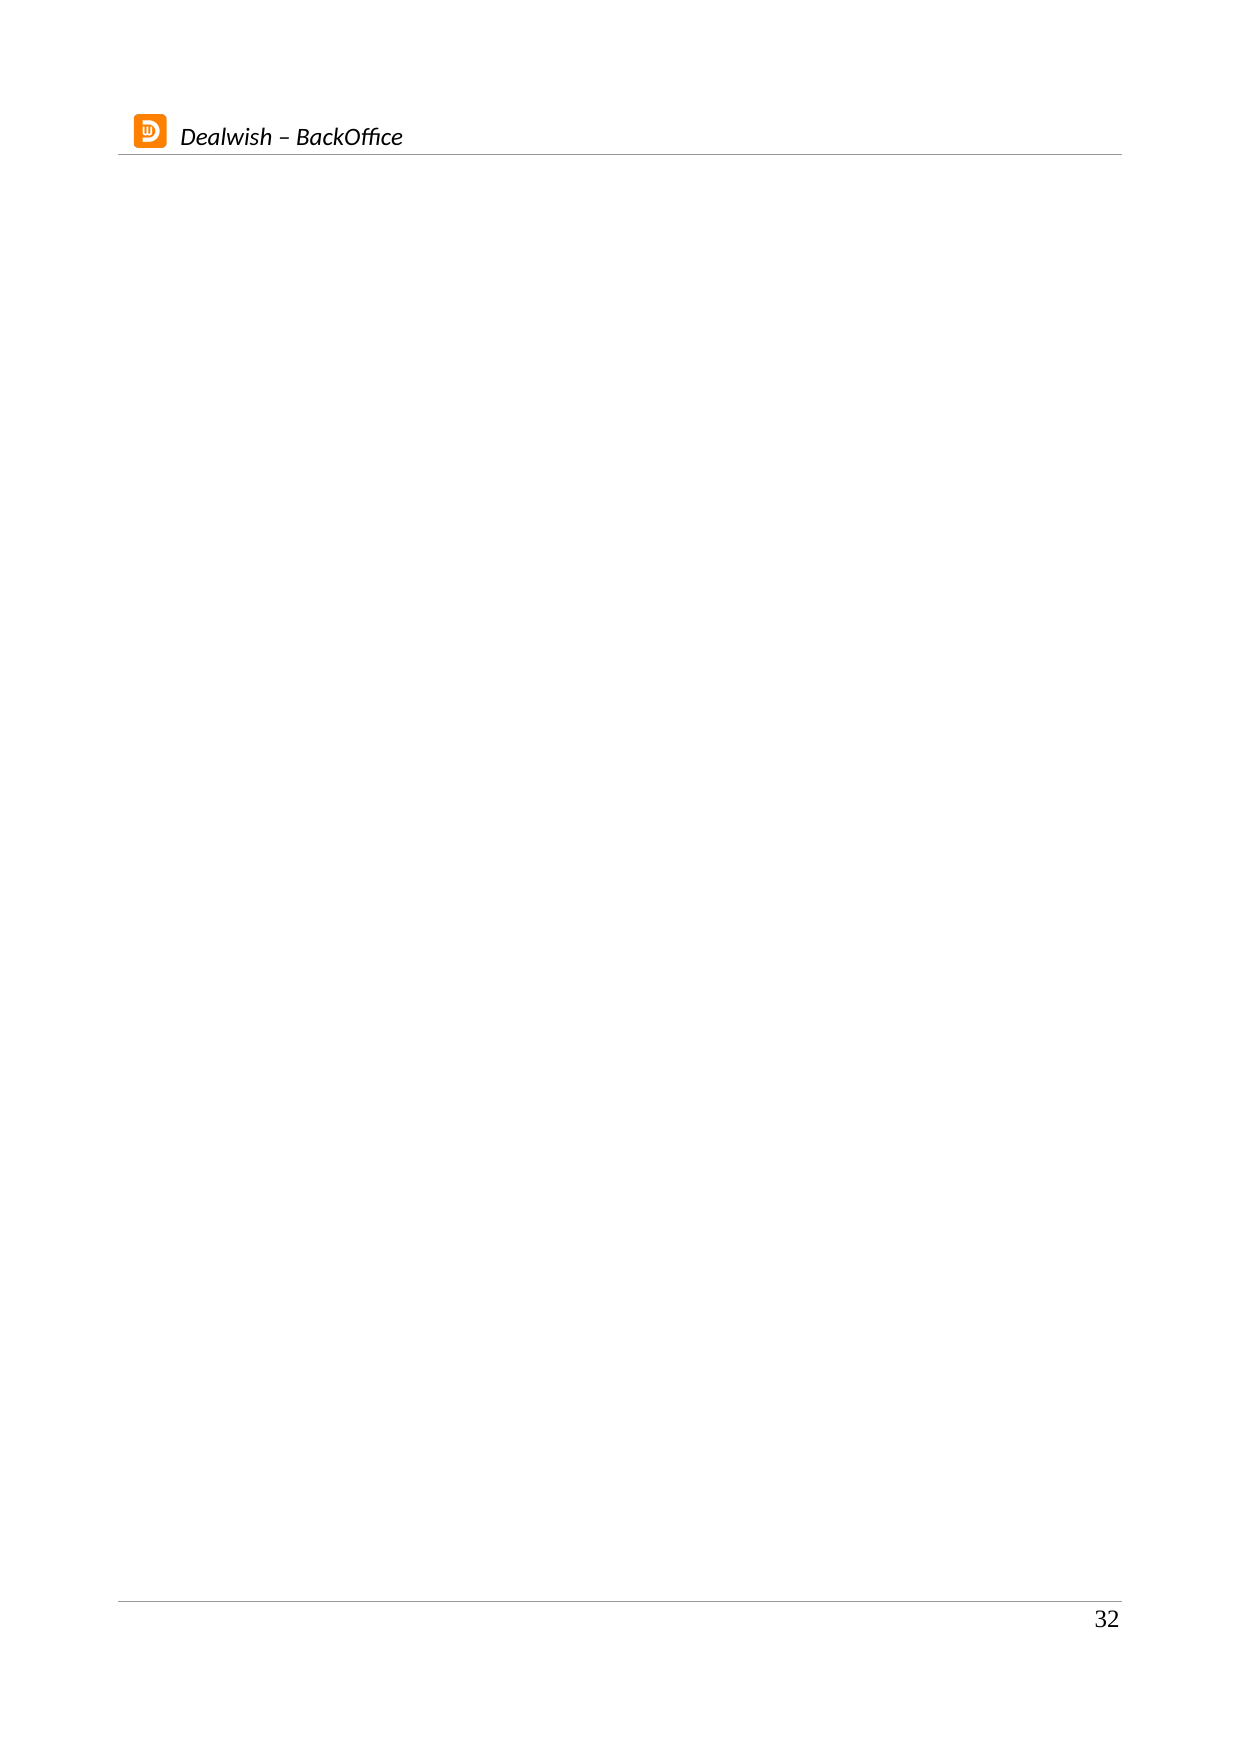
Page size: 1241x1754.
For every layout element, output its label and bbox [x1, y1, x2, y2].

picture [133, 114, 167, 148]
